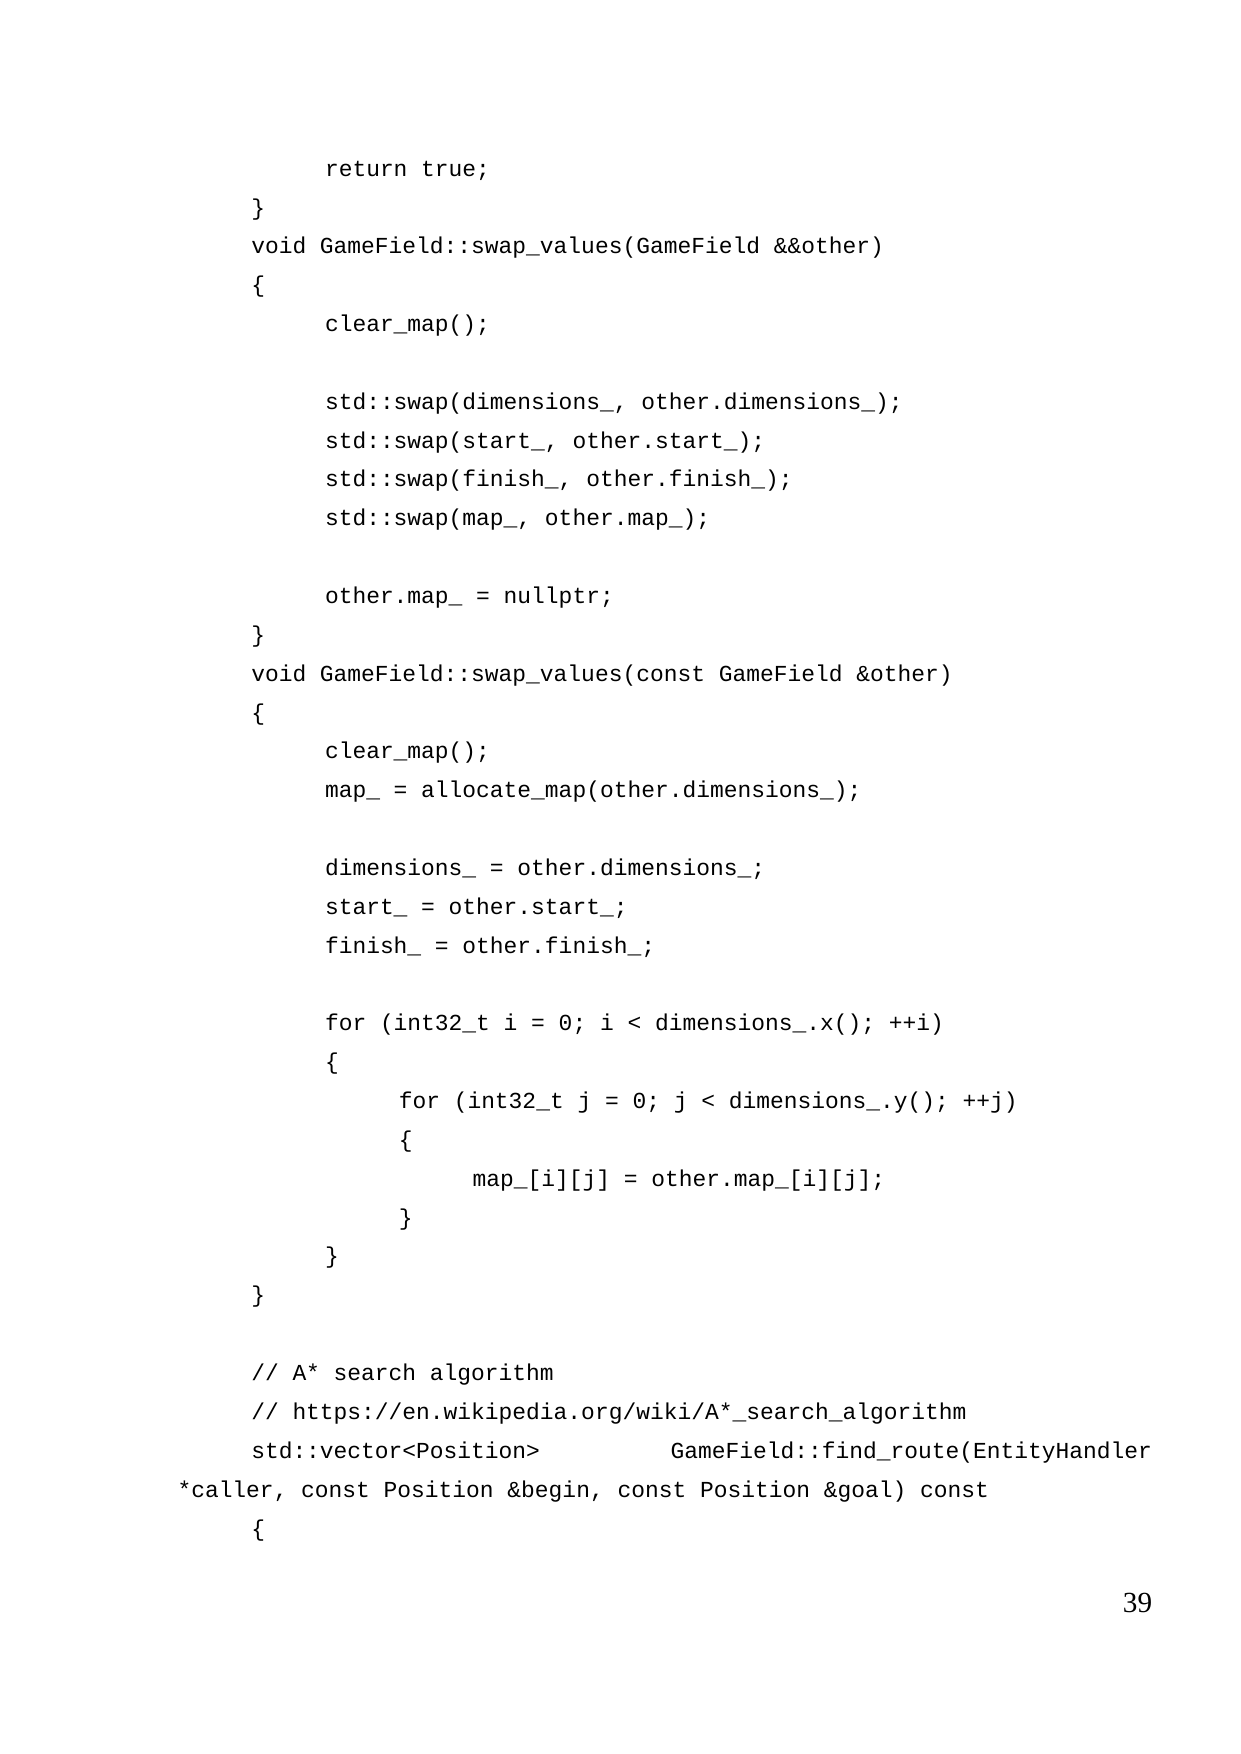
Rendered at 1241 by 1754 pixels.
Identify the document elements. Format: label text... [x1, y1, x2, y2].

text { [177, 701, 1152, 727]
text } [177, 1284, 1152, 1310]
text std::vector<Position> GameField::find_route(EntityHandler *caller, const Position &begin, const Position &goal) const [177, 1439, 1152, 1504]
text } [177, 623, 1152, 649]
text finish_ = other.finish_; [177, 934, 1152, 960]
text for (int32_t i = 0; i < dimensions_.x(); ++i) [177, 1012, 1152, 1038]
text clear_map(); [177, 740, 1152, 766]
text // A* search algorithm [177, 1361, 1152, 1387]
text { [177, 1051, 1152, 1077]
text std::swap(map_, other.map_); [177, 507, 1152, 533]
text // https://en.wikipedia.org/wiki/A*_search_algorithm [177, 1400, 1152, 1426]
text { [177, 273, 1152, 299]
text { [177, 1517, 1152, 1543]
text void GameField::swap_values(const GameField &other) [177, 662, 1152, 688]
text for (int32_t j = 0; j < dimensions_.y(); ++j) [177, 1089, 1152, 1115]
text { [177, 1128, 1152, 1154]
text } [177, 1245, 1152, 1271]
text std::swap(start_, other.start_); [177, 429, 1152, 455]
text void GameField::swap_values(GameField &&other) [177, 235, 1152, 261]
text std::swap(dimensions_, other.dimensions_); [177, 390, 1152, 416]
text dimensions_ = other.dimensions_; [177, 856, 1152, 882]
text start_ = other.start_; [177, 895, 1152, 921]
text } [177, 1206, 1152, 1232]
text clear_map(); [177, 312, 1152, 338]
text } [177, 196, 1152, 222]
text std::swap(finish_, other.finish_); [177, 468, 1152, 494]
text map_[i][j] = other.map_[i][j]; [177, 1167, 1152, 1193]
text other.map_ = nullptr; [177, 584, 1152, 610]
text map_ = allocate_map(other.dimensions_); [177, 779, 1152, 804]
text return true; [177, 157, 1152, 183]
